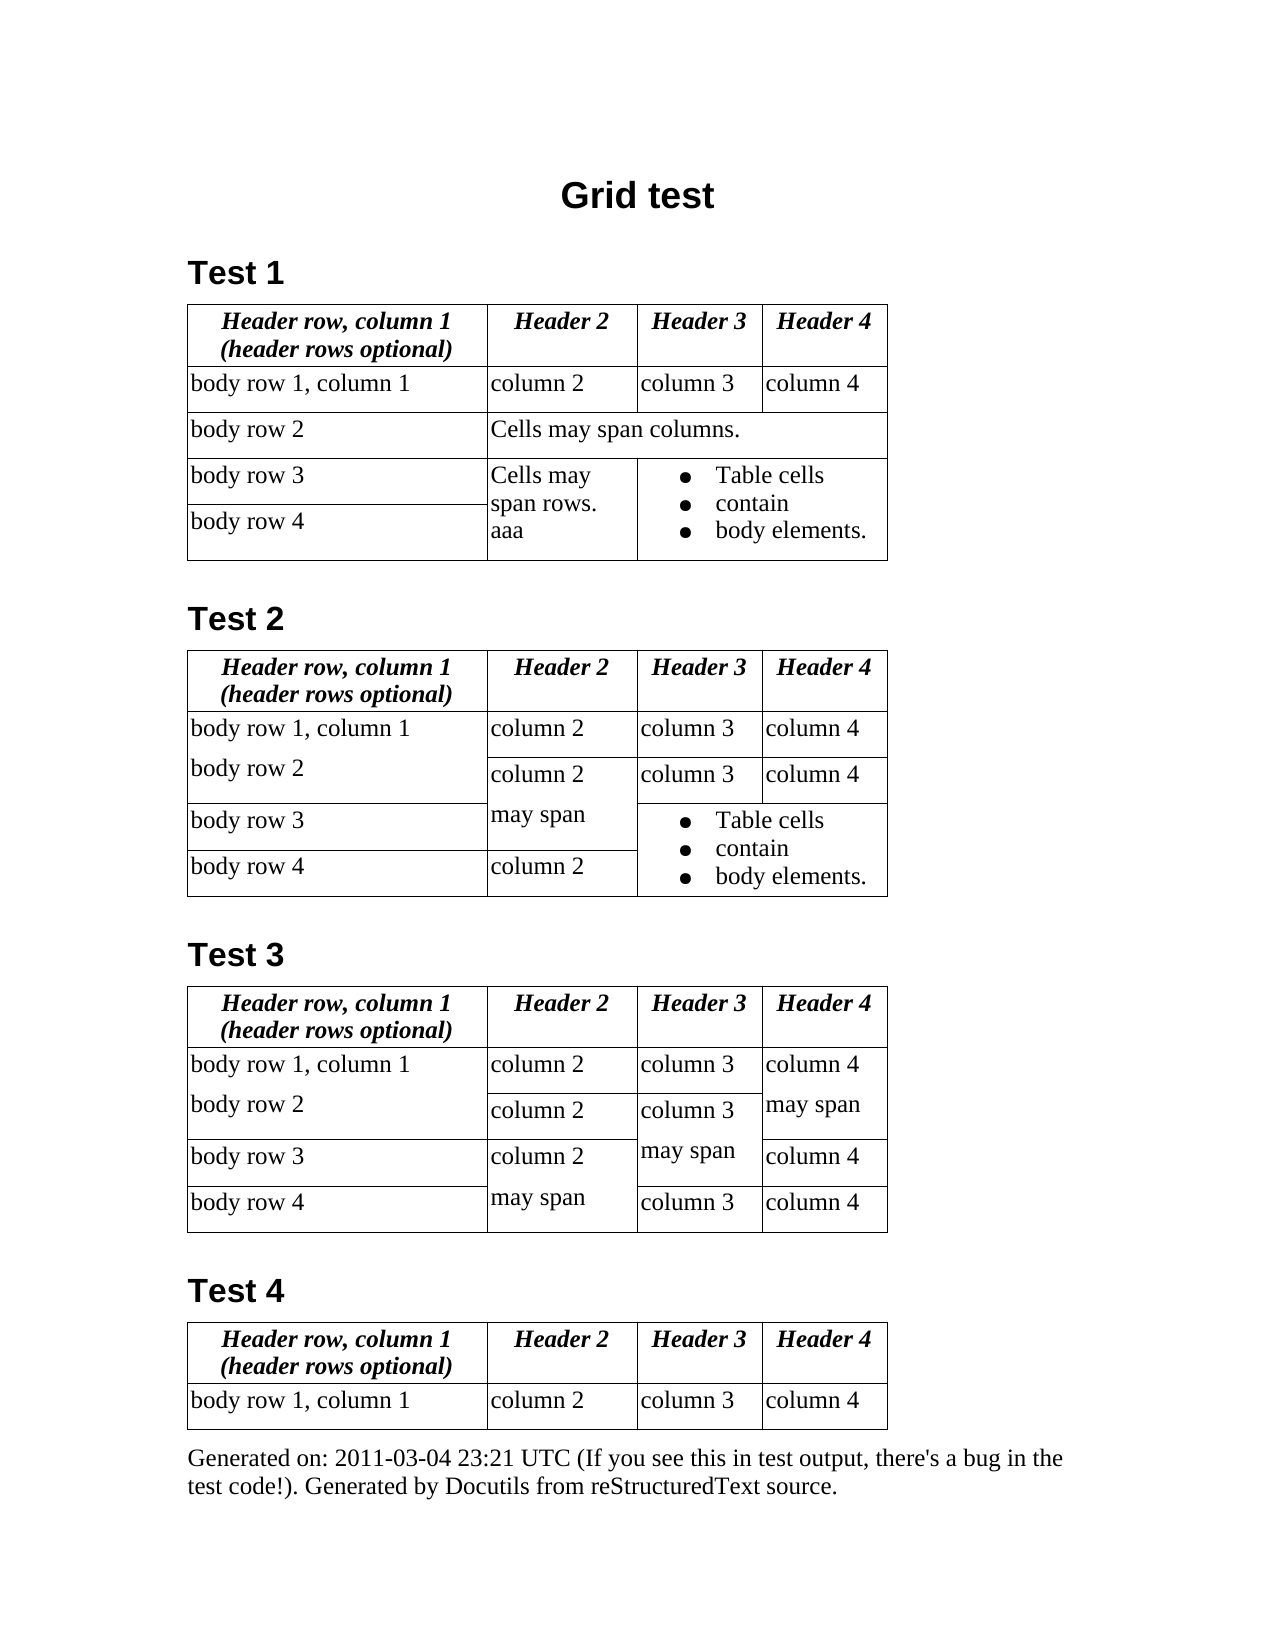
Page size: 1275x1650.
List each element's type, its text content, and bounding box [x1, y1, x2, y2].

table_cell column 4 [763, 712, 887, 757]
table_cell column 3 [638, 1384, 762, 1429]
table_cell column 2 [488, 851, 637, 896]
table_cell Cells may span rows. aaa [488, 459, 637, 559]
table_cell column 4 [763, 1384, 887, 1429]
table_cell column 3 [638, 1187, 762, 1232]
table_header Header 2 [488, 987, 637, 1047]
table_header Header 4 [763, 305, 887, 366]
table_header Header row, column 1 (header rows optional) [188, 1323, 487, 1383]
table_cell body row 4 [188, 1187, 487, 1232]
table_cell Table cells contain body elements. [638, 459, 887, 559]
table_cell body row 4 [188, 505, 487, 559]
table_cell body row 3 [188, 459, 487, 504]
table_cell column 2 [488, 367, 637, 412]
table_cell column 2 [488, 712, 637, 757]
table_cell column 3 [638, 758, 762, 803]
table_cell column 4 [763, 367, 887, 412]
table_cell column 2 [488, 1094, 637, 1139]
table_header Header row, column 1 (header rows optional) [188, 651, 487, 711]
table_header Header 2 [488, 651, 637, 711]
table_cell body row 1, column 1 [188, 367, 487, 412]
table_cell column 2 may span [488, 1140, 637, 1232]
table_cell body row 3 [188, 804, 487, 849]
table_cell body row 4 [188, 851, 487, 896]
table_header Header 4 [763, 987, 887, 1047]
table_cell column 3 [638, 712, 762, 757]
table_cell column 4 may span [763, 1048, 887, 1139]
table_header Header 3 [638, 987, 762, 1047]
subtitle Test 1 [187, 254, 1087, 292]
table_cell column 3 [638, 367, 762, 412]
table_header Header row, column 1 (header rows optional) [188, 987, 487, 1047]
table_cell body row 1, column 1 body row 2 [188, 1048, 487, 1139]
table_cell column 4 [763, 758, 887, 803]
table_header Header 3 [638, 1323, 762, 1383]
table_header Header 2 [488, 305, 637, 366]
table_cell Cells may span columns. [488, 413, 887, 458]
subtitle Test 4 [187, 1272, 1087, 1309]
table_cell column 4 [763, 1140, 887, 1186]
table_header Header 4 [763, 1323, 887, 1383]
table_header Header 4 [763, 651, 887, 711]
table_header Header 3 [638, 305, 762, 366]
subtitle Test 3 [187, 936, 1087, 973]
table_header Header row, column 1 (header rows optional) [188, 305, 487, 366]
title Grid test [187, 175, 1087, 217]
table_cell column 2 may span [488, 758, 637, 849]
table_cell body row 2 [188, 413, 487, 458]
table_header Header 2 [488, 1323, 637, 1383]
table_cell column 3 [638, 1048, 762, 1093]
table_header Header 3 [638, 651, 762, 711]
table_cell body row 1, column 1 body row 2 [188, 712, 487, 803]
table_cell body row 3 [188, 1140, 487, 1186]
table_cell column 4 [763, 1187, 887, 1232]
table_cell body row 1, column 1 [188, 1384, 487, 1429]
table_cell column 2 [488, 1048, 637, 1093]
table_cell column 2 [488, 1384, 637, 1429]
subtitle Test 2 [187, 600, 1087, 637]
table_cell Table cells contain body elements. [638, 804, 887, 896]
table_cell column 3 may span [638, 1094, 762, 1186]
